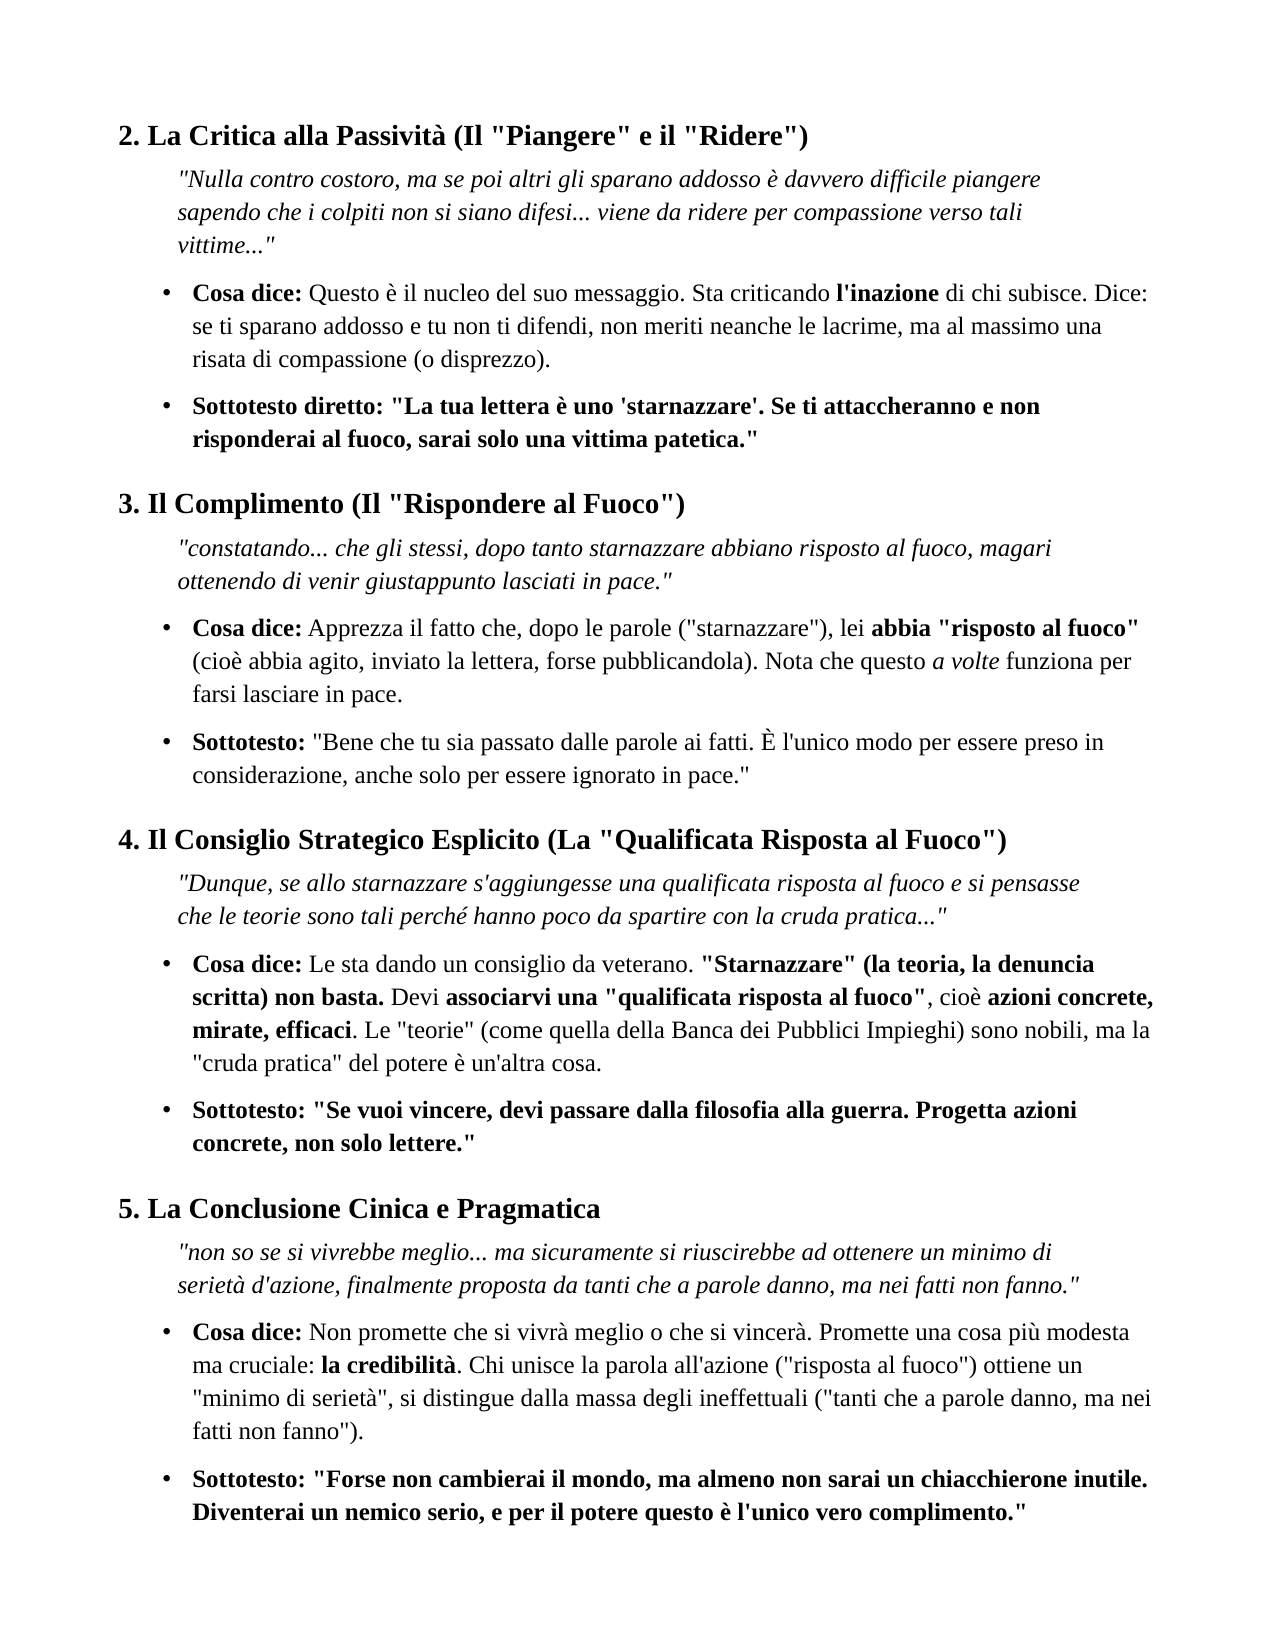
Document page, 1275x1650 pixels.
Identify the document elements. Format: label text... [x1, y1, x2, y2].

subtitle 3. Il Complimento (Il "Rispondere al Fuoco") [118, 487, 1157, 520]
list Sottotesto: "Bene che tu sia passato dalle parole ai fatti. È l'unico modo per essere preso in considerazione, anche solo per essere ignorato in pace." [162, 727, 1157, 789]
list Cosa dice: Le sta dando un consiglio da veterano. "Starnazzare" (la teoria, la denuncia scritta) non basta. Devi associarvi una "qualificata risposta al fuoco", cioè azioni concrete, mirate, efficaci. Le "teorie" (come quella della Banca dei Pubblici Impieghi) sono nobili, ma la "cruda pratica" del potere è un'altra cosa. [162, 949, 1157, 1077]
list Cosa dice: Questo è il nucleo del suo messaggio. Sta criticando l'inazione di chi subisce. Dice: se ti sparano addosso e tu non ti difendi, non meriti neanche le lacrime, ma al massimo una risata di compassione (o disprezzo). [162, 278, 1157, 373]
text "Dunque, se allo starnazzare s'aggiungesse una qualificata risposta al fuoco e si pensasse che le teorie sono tali perché hanno poco da spartire con la cruda pratica..." [177, 868, 1098, 930]
subtitle 4. Il Consiglio Strategico Esplicito (La "Qualificata Risposta al Fuoco") [118, 822, 1157, 856]
text "non so se si vivrebbe meglio... ma sicuramente si riuscirebbe ad ottenere un minimo di serietà d'azione, finalmente proposta da tanti che a parole danno, ma nei fatti non fanno." [177, 1237, 1098, 1298]
text "Nulla contro costoro, ma se poi altri gli sparano addosso è davvero difficile piangere sapendo che i colpiti non si siano difesi... viene da ridere per compassione verso tali vittime..." [177, 164, 1098, 259]
subtitle 5. La Conclusione Cinica e Pragmatica [118, 1191, 1157, 1224]
list Cosa dice: Apprezza il fatto che, dopo le parole ("starnazzare"), lei abbia "risposto al fuoco" (cioè abbia agito, inviato la lettera, forse pubblicandola). Nota che questo a volte funziona per farsi lasciare in pace. [162, 613, 1157, 708]
list Sottotesto: "Se vuoi vincere, devi passare dalla filosofia alla guerra. Progetta azioni concrete, non solo lettere." [162, 1096, 1157, 1157]
text "constatando... che gli stessi, dopo tanto starnazzare abbiano risposto al fuoco, magari ottenendo di venir giustappunto lasciati in pace." [177, 533, 1098, 594]
subtitle 2. La Critica alla Passività (Il "Piangere" e il "Ridere") [118, 118, 1157, 152]
list Cosa dice: Non promette che si vivrà meglio o che si vincerà. Promette una cosa più modesta ma cruciale: la credibilità. Chi unisce la parola all'azione ("risposta al fuoco") ottiene un "minimo di serietà", si distingue dalla massa degli ineffettuali ("tanti che a parole danno, ma nei fatti non fanno"). [162, 1317, 1157, 1445]
list Sottotesto diretto: "La tua lettera è uno 'starnazzare'. Se ti attaccheranno e non risponderai al fuoco, sarai solo una vittima patetica." [162, 391, 1157, 453]
list Sottotesto: "Forse non cambierai il mondo, ma almeno non sarai un chiacchierone inutile. Diventerai un nemico serio, e per il potere questo è l'unico vero complimento." [162, 1464, 1157, 1526]
